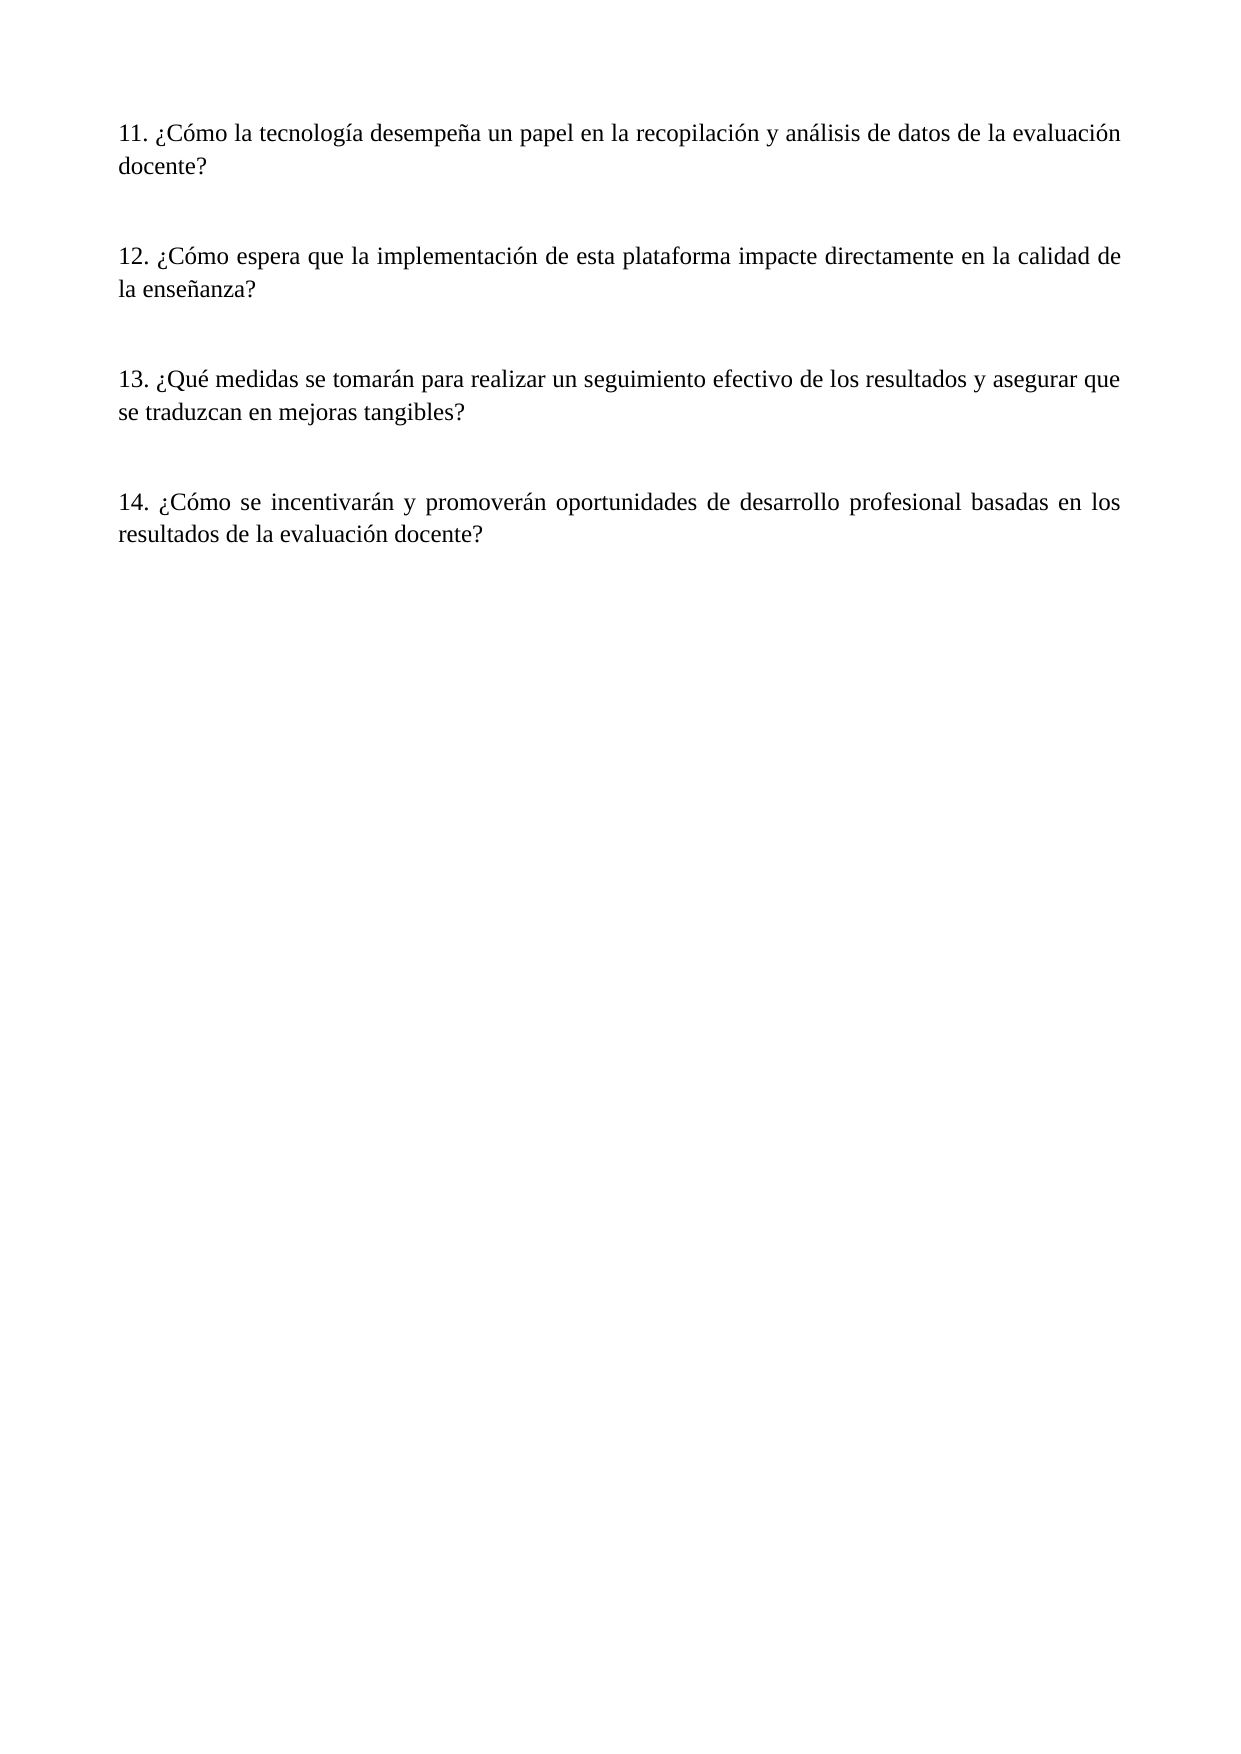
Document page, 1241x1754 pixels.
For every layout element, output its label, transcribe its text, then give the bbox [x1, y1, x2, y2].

text 12. ¿Cómo espera que la implementación de esta plataforma impacte directamente en la calidad de la enseñanza? [118, 241, 1122, 303]
text 13. ¿Qué medidas se tomarán para realizar un seguimiento efectivo de los resultados y asegurar que se traduzcan en mejoras tangibles? [118, 364, 1122, 426]
text 11. ¿Cómo la tecnología desempeña un papel en la recopilación y análisis de datos de la evaluación docente? [118, 118, 1122, 180]
text 14. ¿Cómo se incentivarán y promoverán oportunidades de desarrollo profesional basadas en los resultados de la evaluación docente? [118, 487, 1122, 548]
